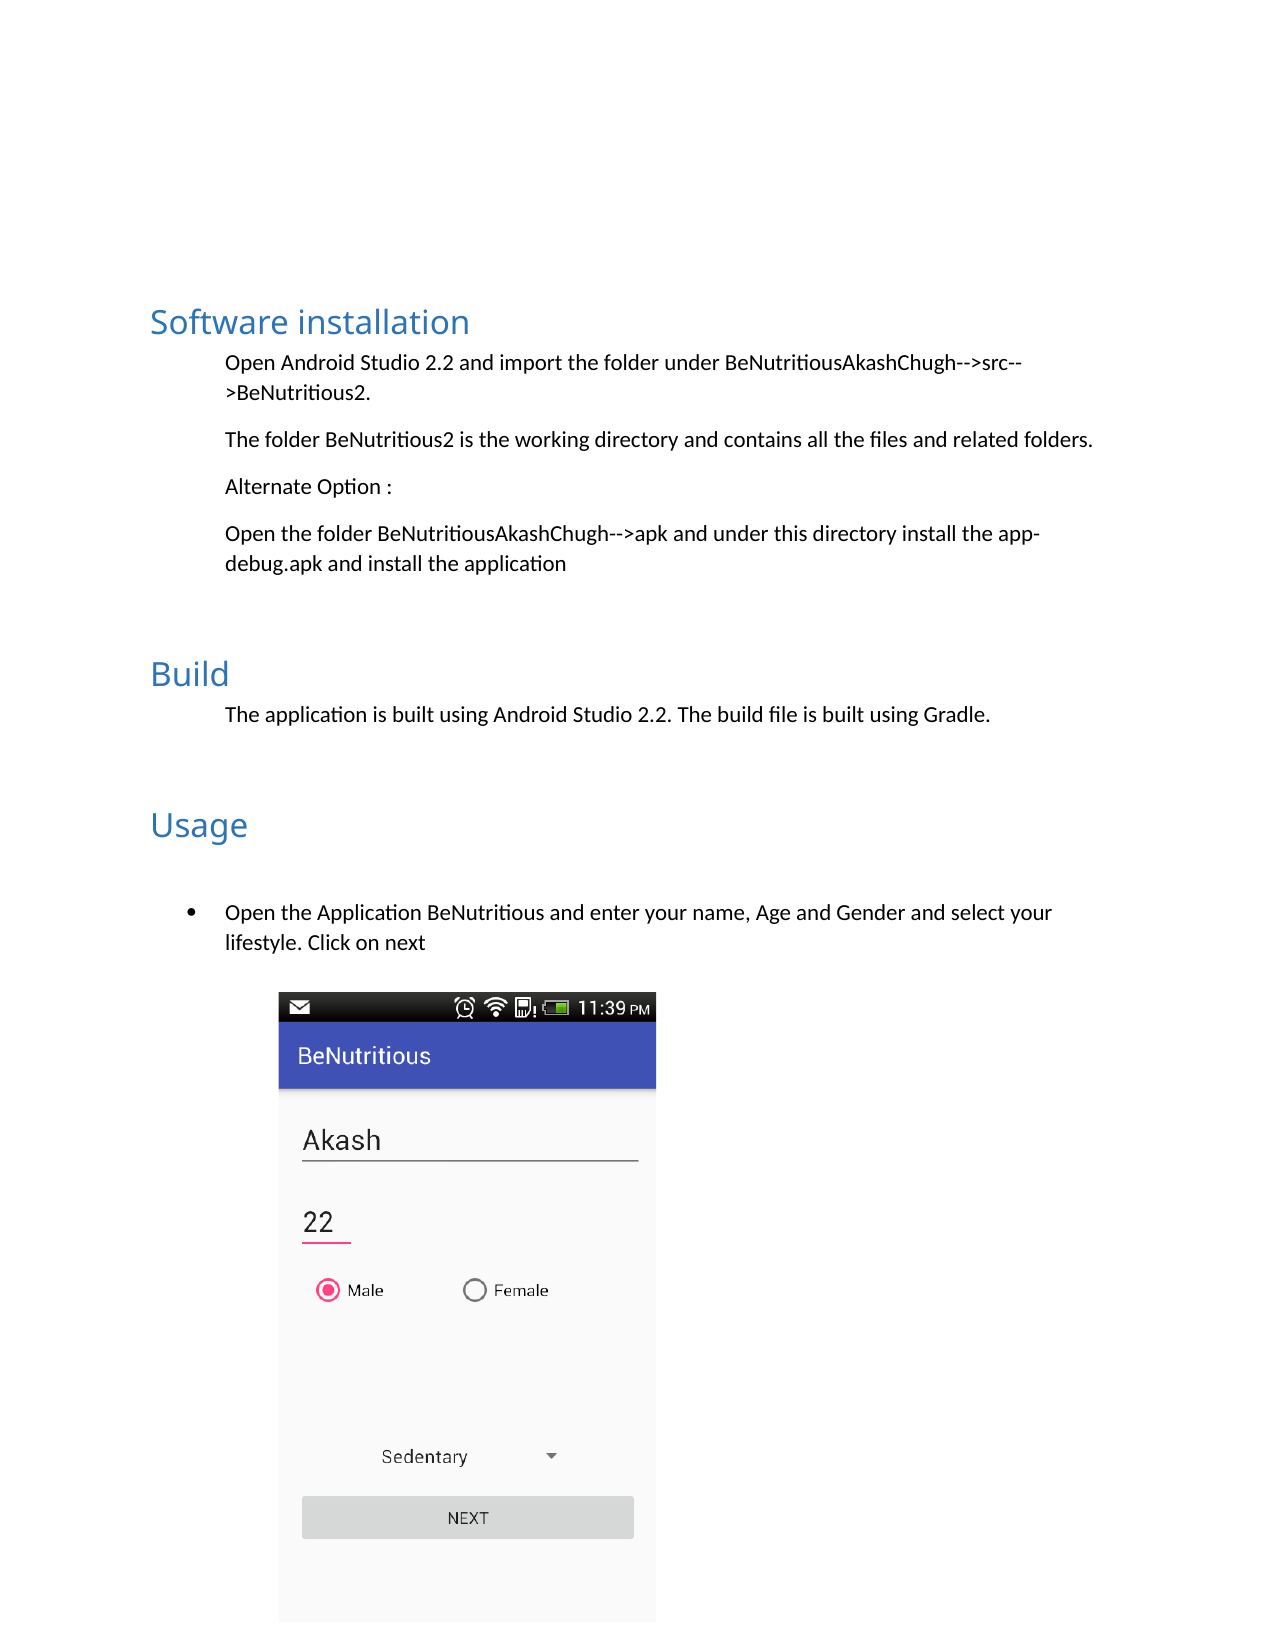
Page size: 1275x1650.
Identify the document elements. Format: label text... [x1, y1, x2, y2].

picture [278, 992, 657, 1622]
subtitle Build [150, 651, 1125, 696]
list Open the Application BeNutritious and enter your name, Age and Gender and select your lifestyle. Click on next [187, 898, 1125, 956]
text The folder BeNutritious2 is the working directory and contains all the files and related folders. [225, 425, 1125, 453]
text The application is built using Android Studio 2.2. The build file is built using Gradle. [150, 700, 1125, 728]
text Open Android Studio 2.2 and import the folder under BeNutritiousAkashChugh-->src-->BeNutritious2. [225, 348, 1125, 406]
subtitle Software installation [150, 299, 1125, 344]
text Alternate Option : [225, 472, 1125, 500]
subtitle Usage [150, 802, 1125, 847]
text Open the folder BeNutritiousAkashChugh-->apk and under this directory install the app-debug.apk and install the application [225, 519, 1125, 577]
